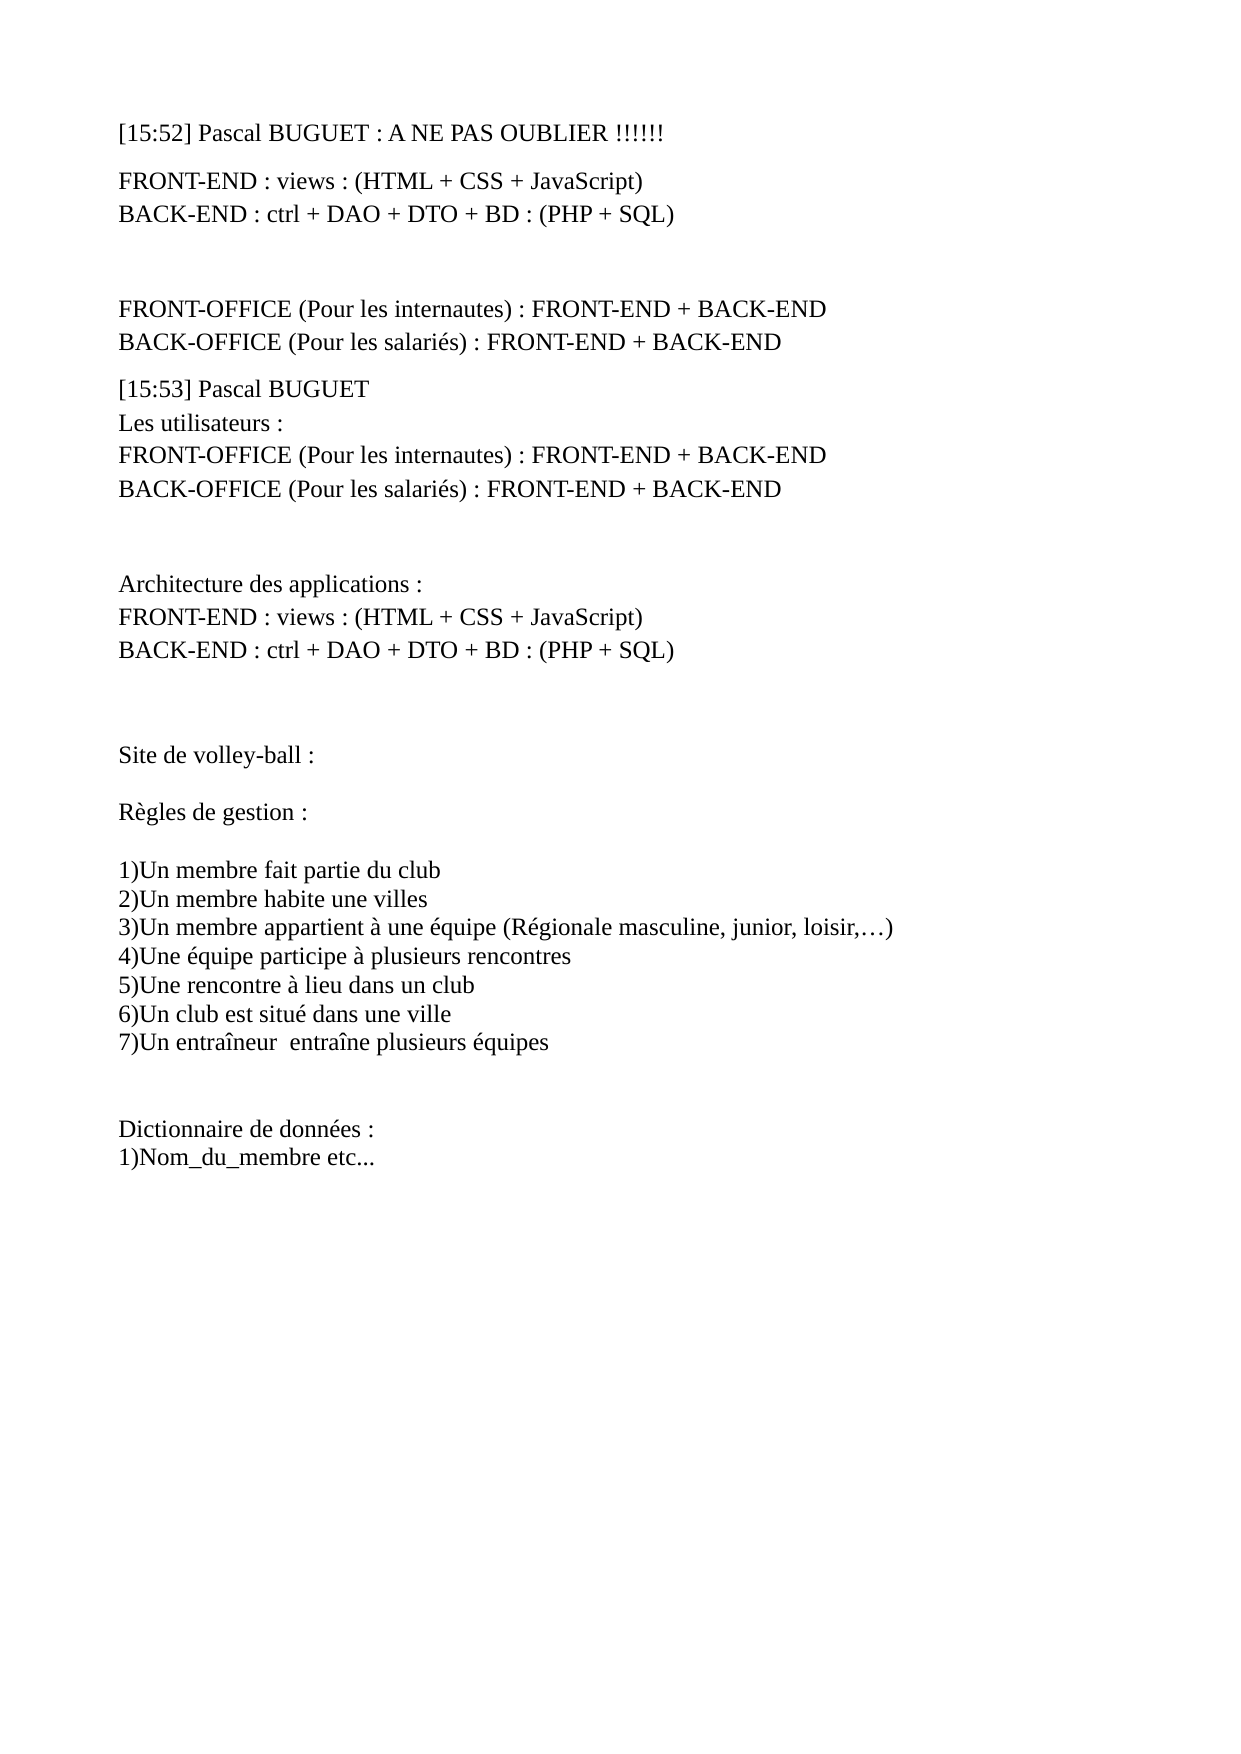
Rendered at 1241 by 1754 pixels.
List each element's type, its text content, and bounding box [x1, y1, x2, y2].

text [15:52] Pascal BUGUET : A NE PAS OUBLIER !!!!!! [118, 118, 1122, 147]
text 3)Un membre appartient à une équipe (Régionale masculine, junior, loisir,…) [118, 912, 1122, 941]
text 5)Une rencontre à lieu dans un club [118, 970, 1122, 999]
text [15:53] Pascal BUGUET [118, 374, 1122, 403]
text Dictionnaire de données : [118, 1114, 1122, 1142]
text Architecture des applications : FRONT-END : views : (HTML + CSS + JavaScript) BACK-END : ctrl + DAO + DTO + BD : (PHP + SQL) [118, 569, 1122, 664]
text FRONT-OFFICE (Pour les internautes) : FRONT-END + BACK-END BACK-OFFICE (Pour les salariés) : FRONT-END + BACK-END [118, 294, 1122, 356]
text 1)Un membre fait partie du club [118, 855, 1122, 884]
text 2)Un membre habite une villes [118, 884, 1122, 912]
text 1)Nom_du_membre etc... [118, 1142, 1122, 1171]
text Site de volley-ball : [118, 740, 1122, 769]
text Règles de gestion : [118, 797, 1122, 826]
text FRONT-END : views : (HTML + CSS + JavaScript) BACK-END : ctrl + DAO + DTO + BD : (PHP + SQL) [118, 166, 1122, 227]
text 6)Un club est situé dans une ville [118, 999, 1122, 1027]
text Les utilisateurs : FRONT-OFFICE (Pour les internautes) : FRONT-END + BACK-END BACK-OFFICE (Pour les salariés) : FRONT-END + BACK-END [118, 408, 1122, 502]
text 4)Une équipe participe à plusieurs rencontres [118, 941, 1122, 970]
text 7)Un entraîneur entraîne plusieurs équipes [118, 1027, 1122, 1056]
